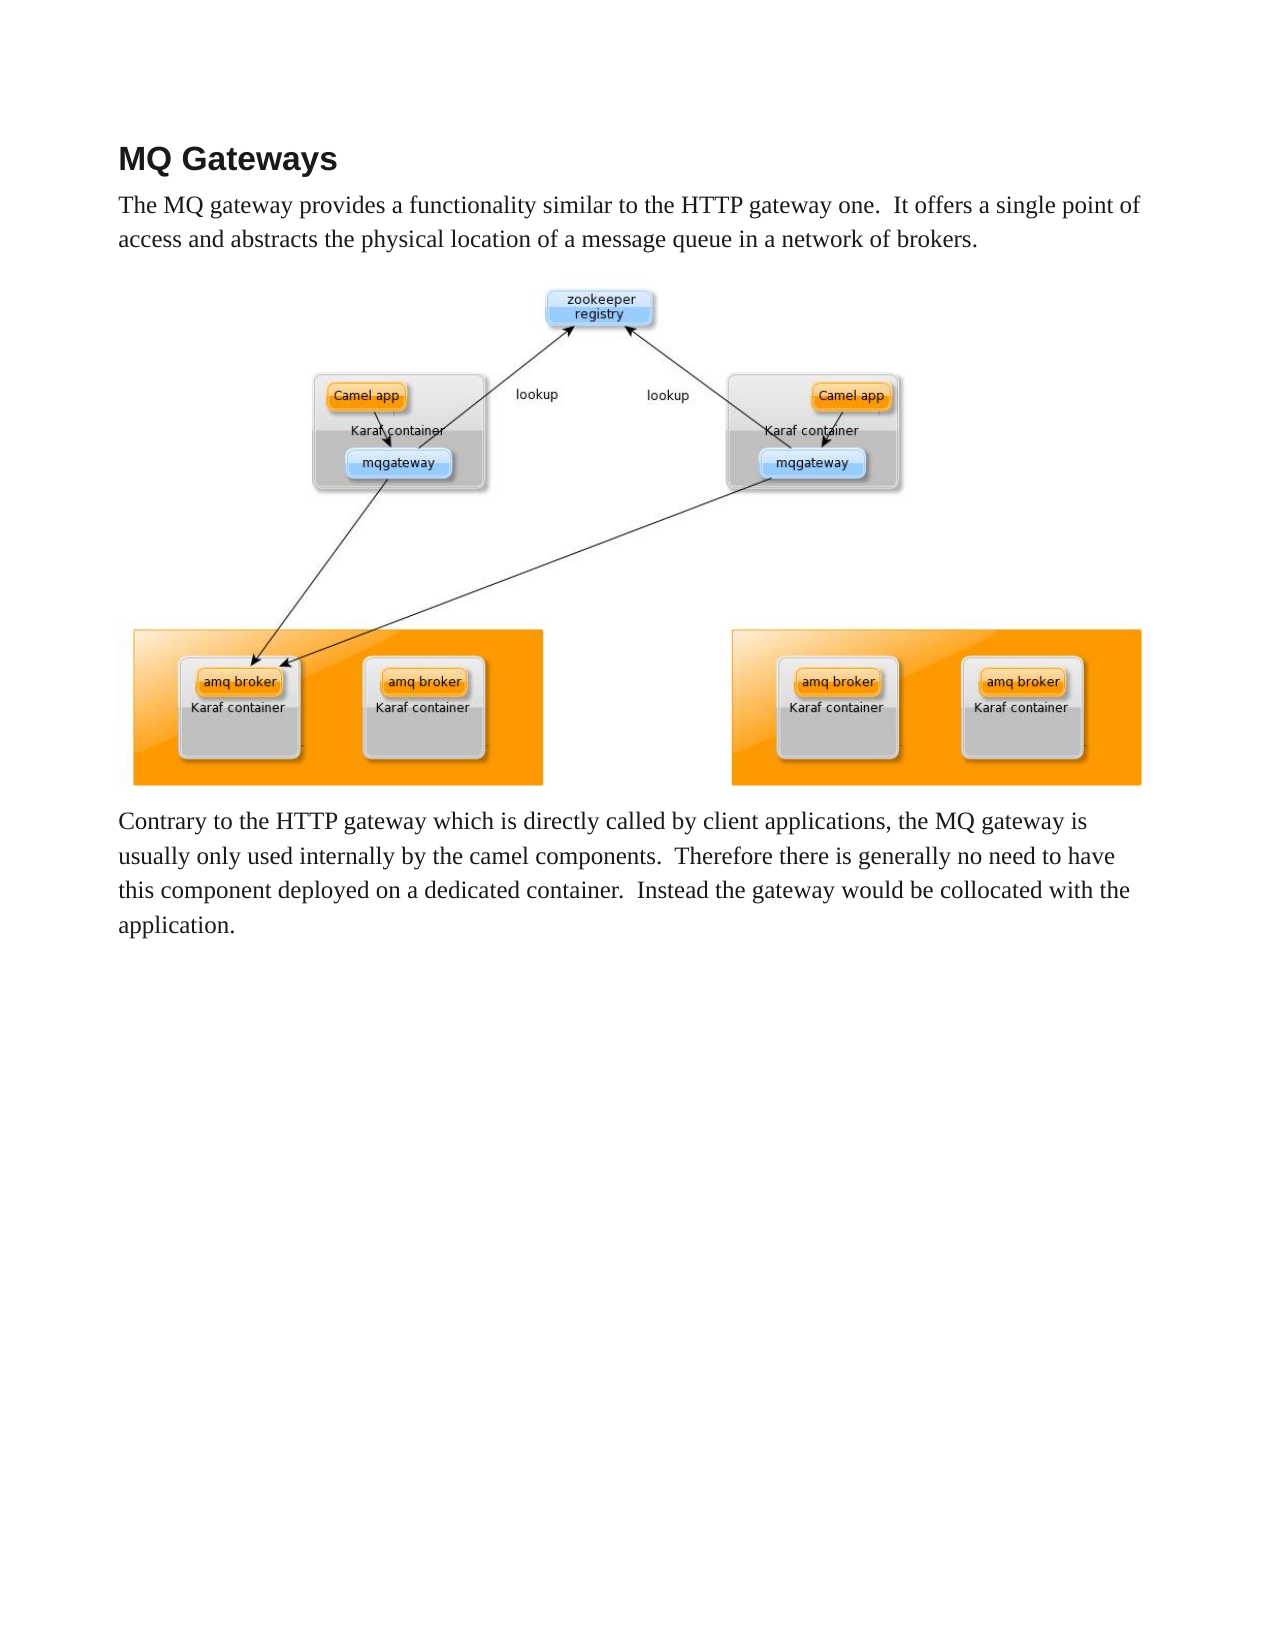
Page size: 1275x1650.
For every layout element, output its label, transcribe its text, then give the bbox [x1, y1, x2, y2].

text Contrary to the HTTP gateway which is directly called by client applications, the MQ gateway is usually only used internally by the camel components. Therefore there is generally no need to have this component deployed on a dedicated container. Instead the gateway would be collocated with the application. [118, 801, 1157, 939]
subtitle MQ Gateways [118, 139, 1157, 178]
picture [118, 273, 1157, 801]
text The MQ gateway provides a functionality similar to the HTTP gateway one. It offers a single point of access and abstracts the physical location of a message queue in a network of brokers. [118, 190, 1157, 253]
